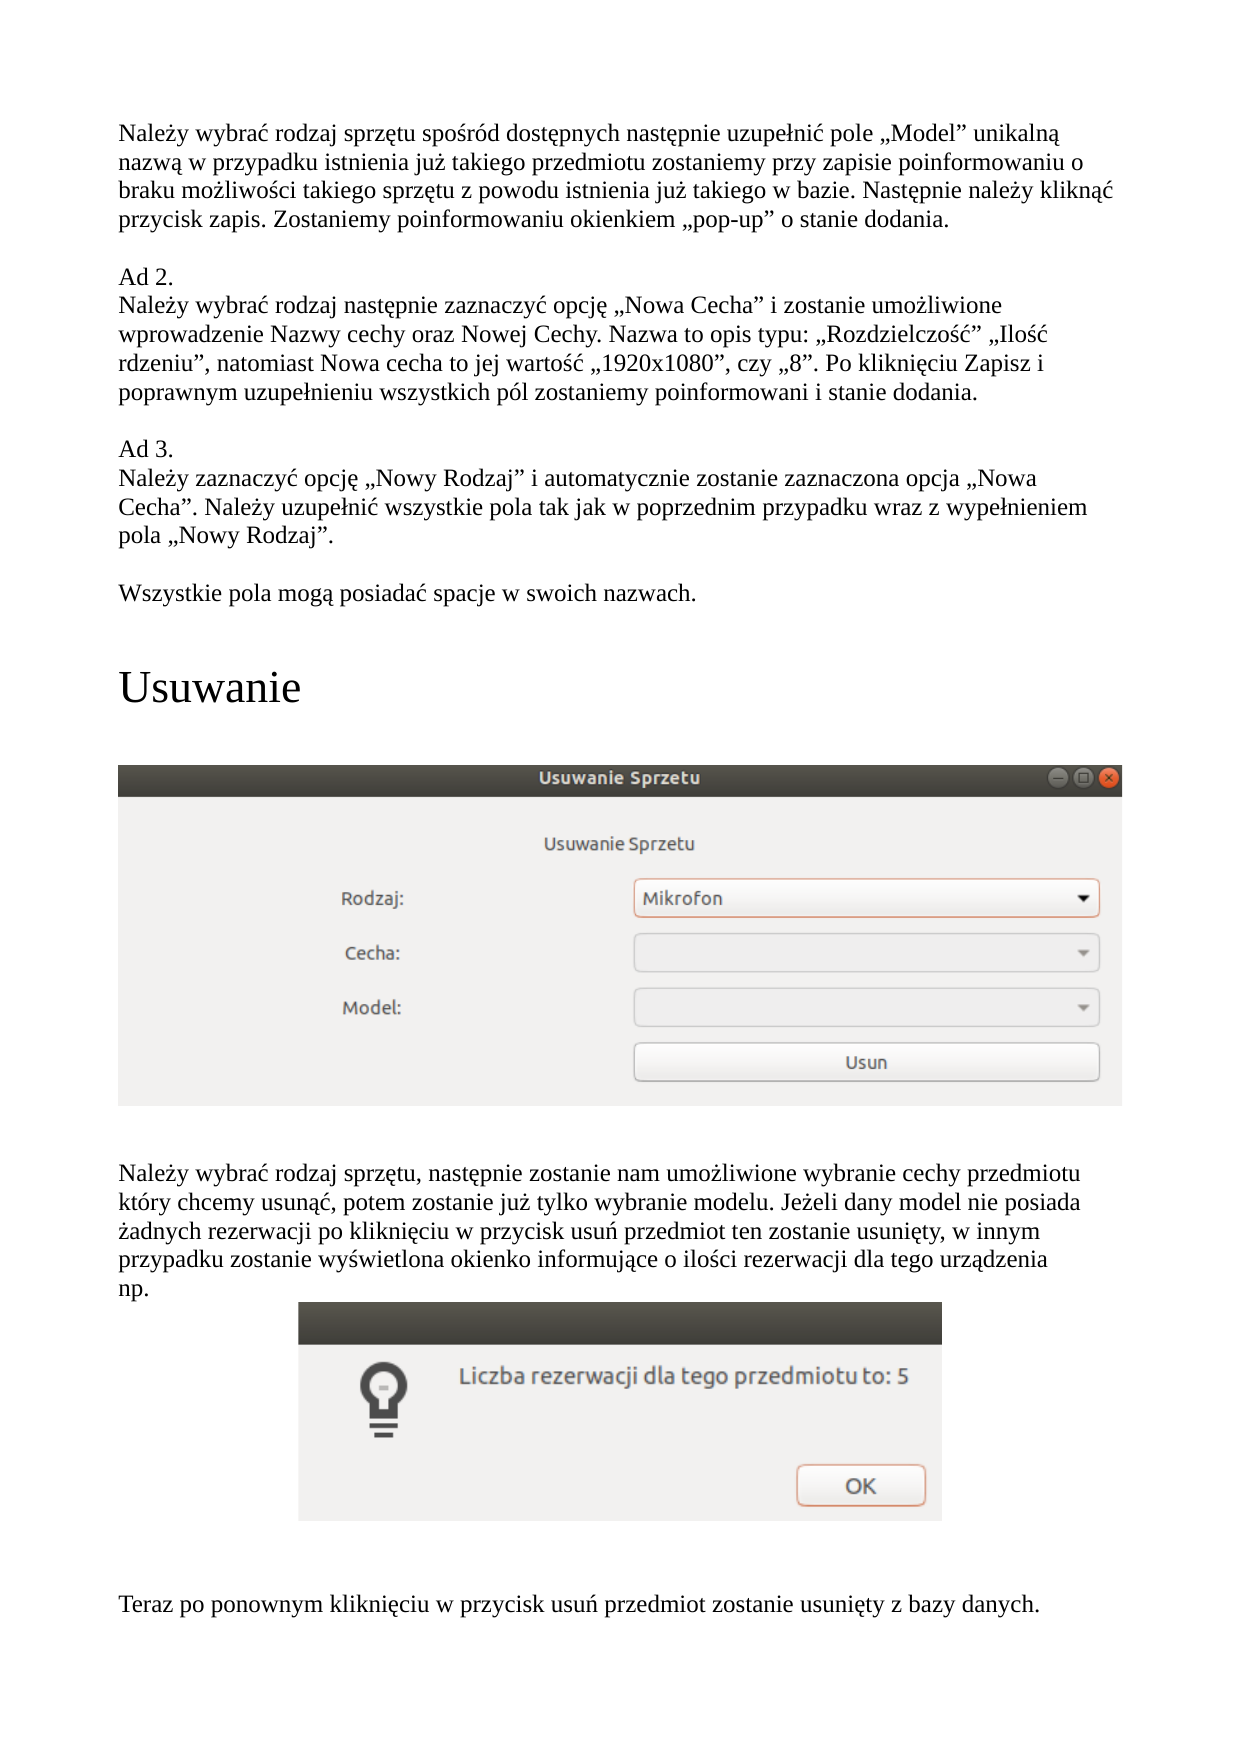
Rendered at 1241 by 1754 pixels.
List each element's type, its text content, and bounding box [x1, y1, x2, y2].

text Wszystkie pola mogą posiadać spacje w swoich nazwach. [118, 578, 1122, 607]
text Należy wybrać rodzaj następnie zaznaczyć opcję „Nowa Cecha” i zostanie umożliwione wprowadzenie Nazwy cechy oraz Nowej Cechy. Nazwa to opis typu: „Rozdzielczość” „Ilość rdzeniu”, natomiast Nowa cecha to jej wartość „1920x1080”, czy „8”. Po kliknięciu Zapisz i poprawnym uzupełnieniu wszystkich pól zostaniemy poinformowani i stanie dodania. [118, 291, 1122, 406]
text Należy wybrać rodzaj sprzętu spośród dostępnych następnie uzupełnić pole „Model” unikalną nazwą w przypadku istnienia już takiego przedmiotu zostaniemy przy zapisie poinformowaniu o braku możliwości takiego sprzętu z powodu istnienia już takiego w bazie. Następnie należy kliknąć przycisk zapis. Zostaniemy poinformowaniu okienkiem „pop-up” o stanie dodania. [118, 118, 1122, 233]
text Należy wybrać rodzaj sprzętu, następnie zostanie nam umożliwione wybranie cechy przedmiotu który chcemy usunąć, potem zostanie już tylko wybranie modelu. Jeżeli dany model nie posiada żadnych rezerwacji po kliknięciu w przycisk usuń przedmiot ten zostanie usunięty, w innym przypadku zostanie wyświetlona okienko informujące o ilości rezerwacji dla tego urządzenia [118, 1158, 1122, 1273]
text Teraz po ponownym kliknięciu w przycisk usuń przedmiot zostanie usunięty z bazy danych. [118, 1589, 1122, 1618]
picture [298, 1302, 942, 1521]
text Ad 2. [118, 262, 1122, 291]
text Należy zaznaczyć opcję „Nowy Rodzaj” i automatycznie zostanie zaznaczona opcja „Nowa Cecha”. Należy uzupełnić wszystkie pola tak jak w poprzednim przypadku wraz z wypełnieniem pola „Nowy Rodzaj”. [118, 463, 1122, 549]
text np. [118, 1273, 1122, 1302]
text Ad 3. [118, 434, 1122, 463]
picture [118, 765, 1123, 1106]
text Usuwanie [118, 659, 1122, 712]
